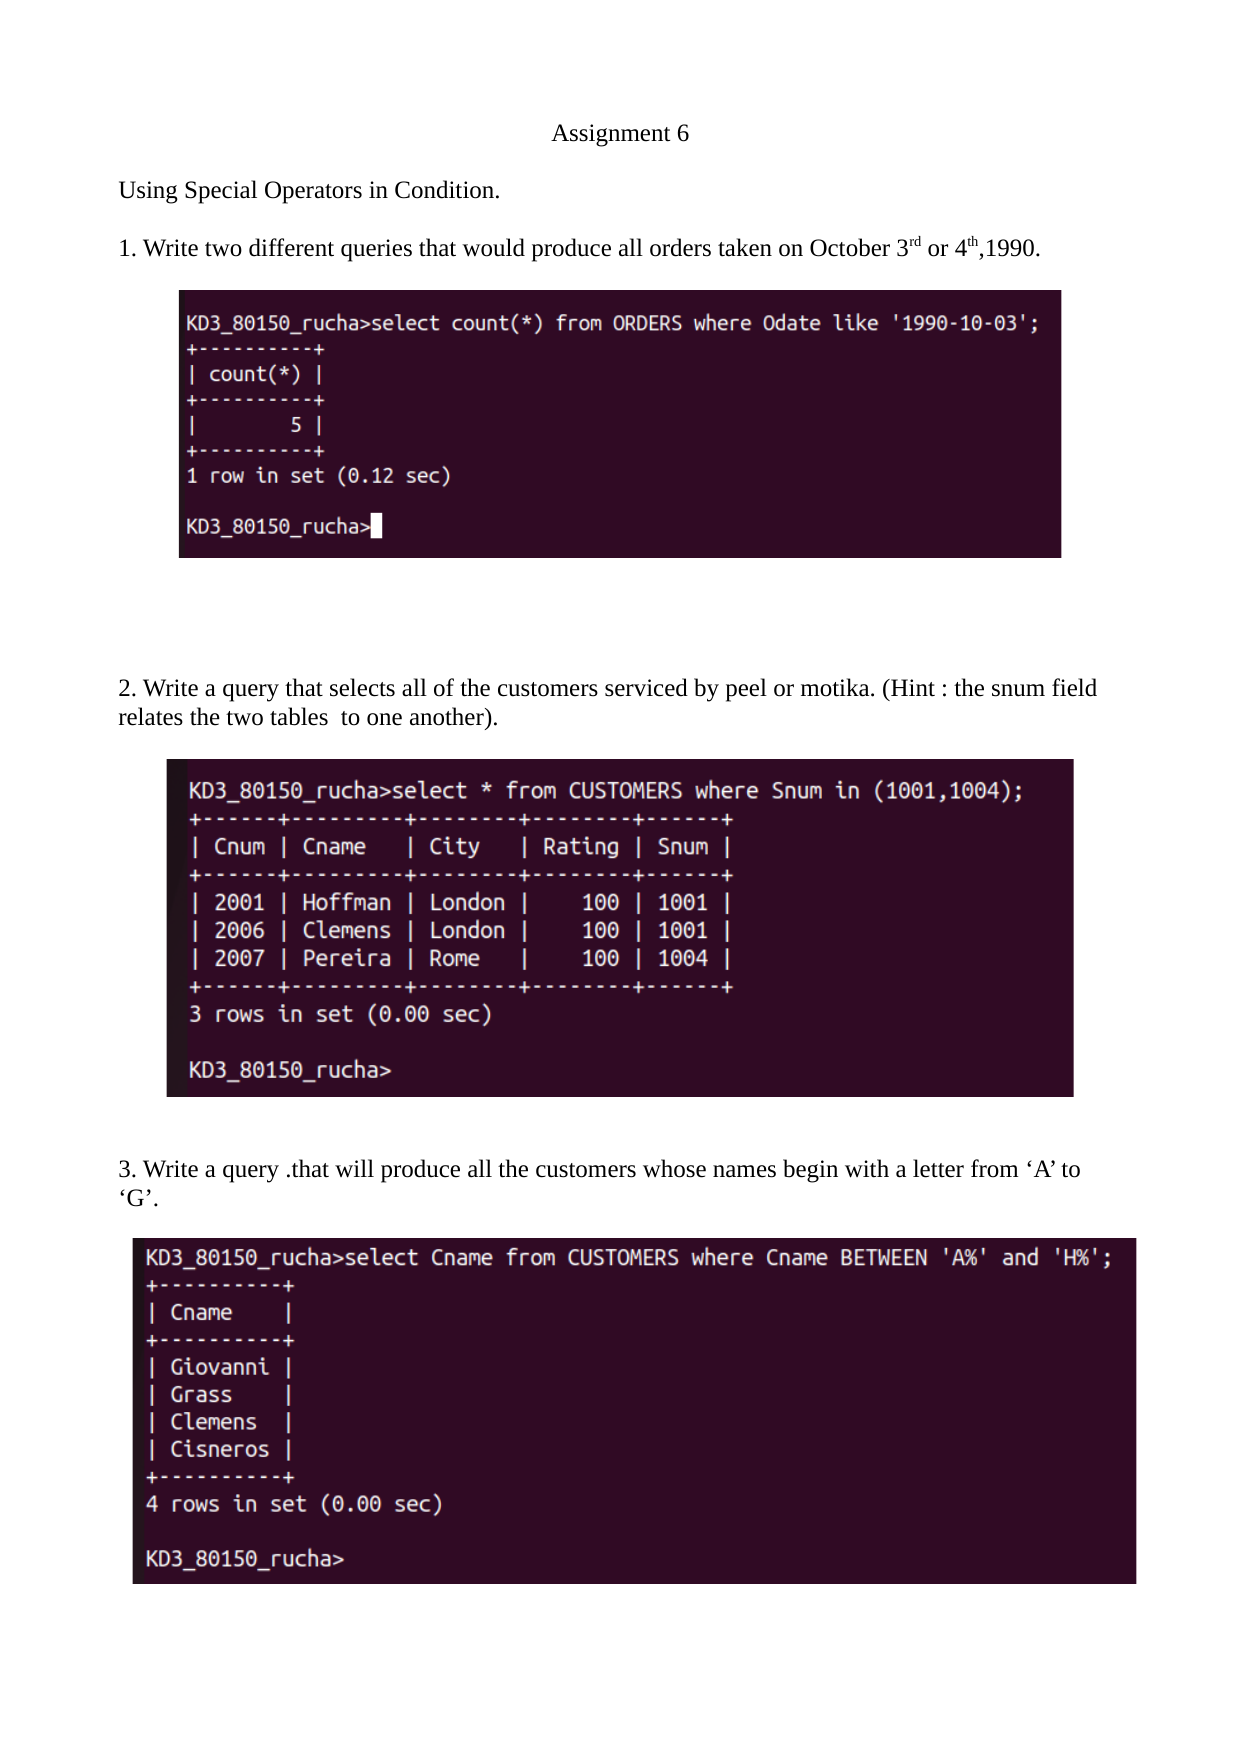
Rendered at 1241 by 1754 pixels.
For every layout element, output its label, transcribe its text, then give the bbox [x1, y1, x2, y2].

text 1. Write two different queries that would produce all orders taken on October 3rd or 4th,1990. [118, 233, 1122, 262]
text Using Special Operators in Condition. [118, 176, 1122, 204]
picture [178, 290, 1062, 558]
picture [166, 759, 1074, 1097]
text 3. Write a query .that will produce all the customers whose names begin with a letter from ‘A’ to ‘G’. [118, 1154, 1122, 1212]
text 2. Write a query that selects all of the customers serviced by peel or motika. (Hint : the snum field relates the two tables to one another). [118, 673, 1122, 730]
picture [132, 1238, 1137, 1584]
text Assignment 6 [118, 118, 1122, 147]
